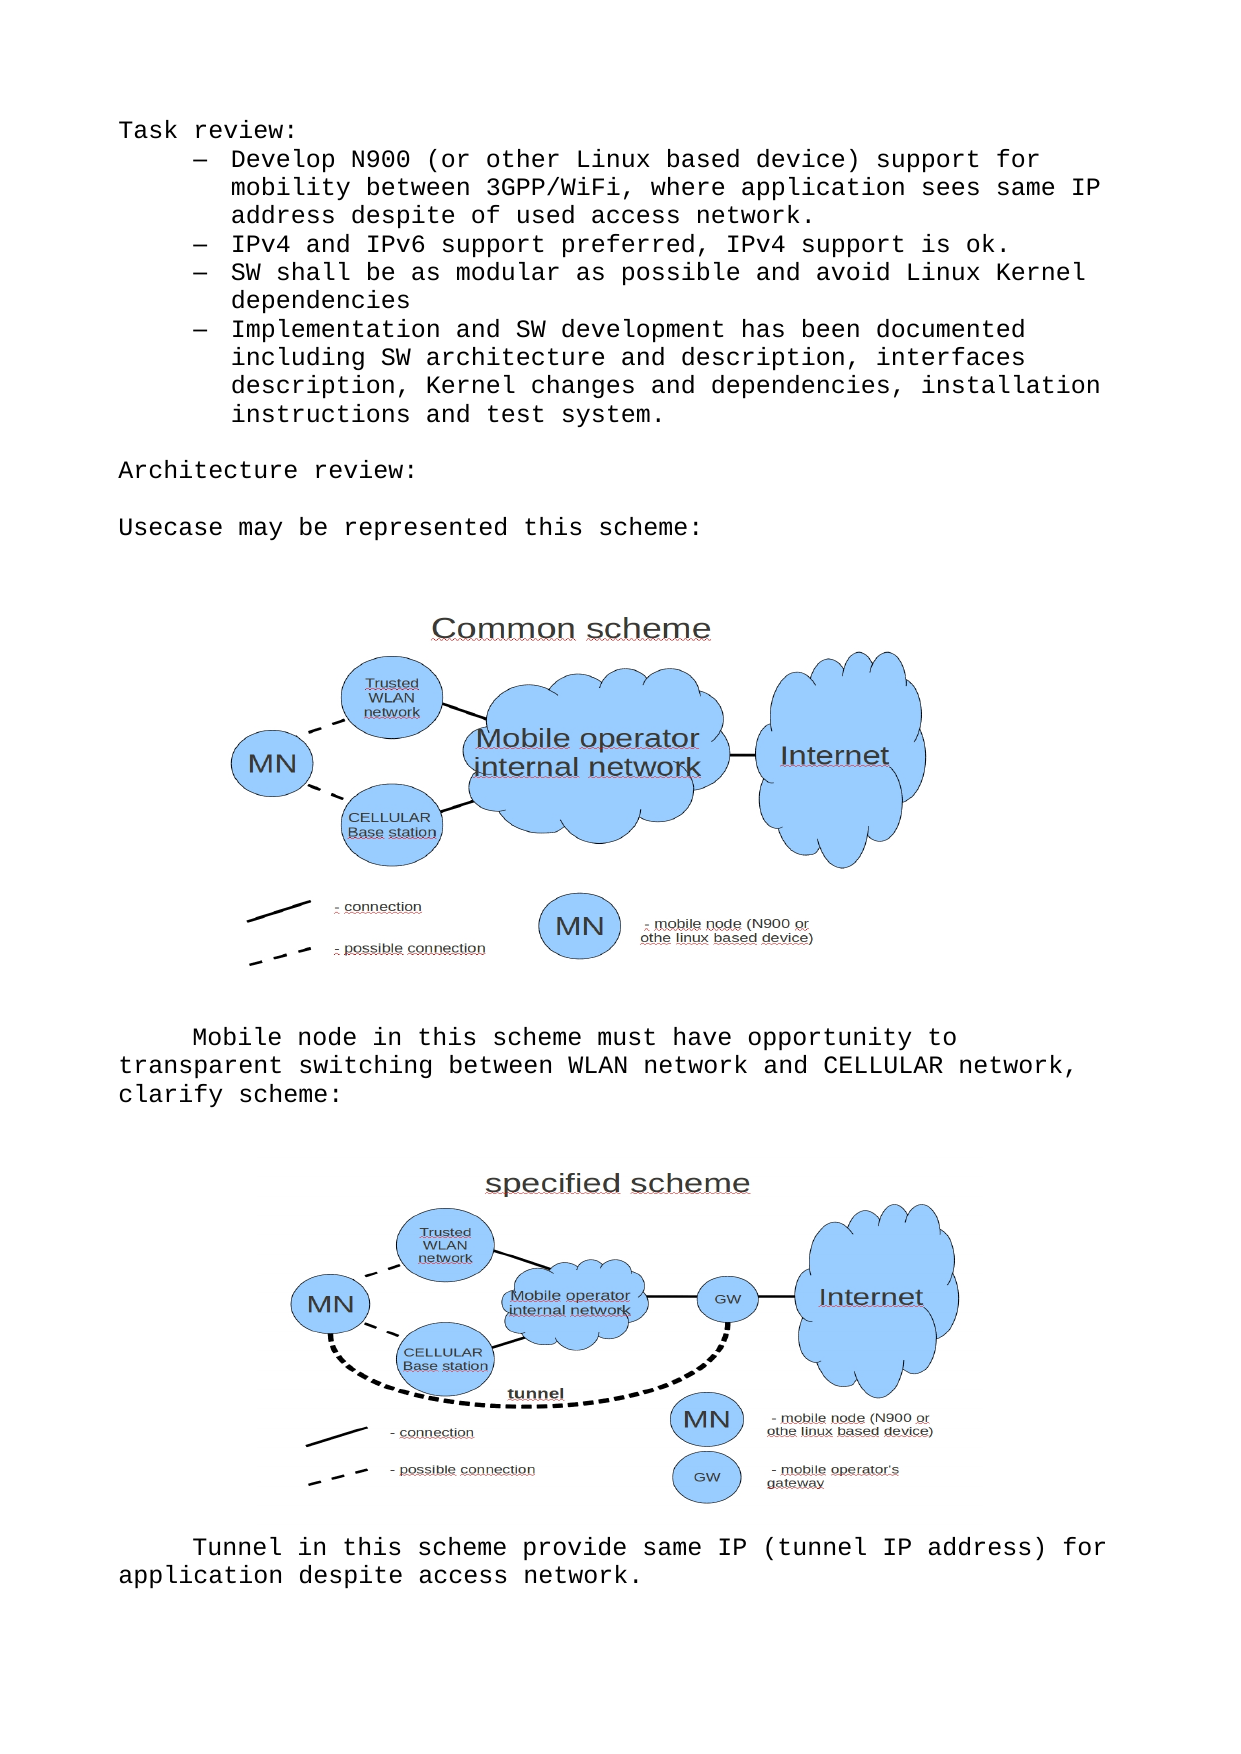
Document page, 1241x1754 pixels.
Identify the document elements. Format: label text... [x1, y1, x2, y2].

text Architecture review: [118, 458, 1122, 486]
text Task review: [118, 118, 1122, 146]
picture [196, 578, 951, 1010]
picture [257, 1138, 983, 1525]
text Mobile node in this scheme must have opportunity to transparent switching between WLAN network and CELLULAR network, clarify scheme: [118, 1025, 1122, 1110]
list Develop N900 (or other Linux based device) support for mobility between 3GPP/WiFi, where application sees same IP address despite of used access network. [193, 146, 1122, 231]
text Tunnel in this scheme provide same IP (tunnel IP address) for application despite access network. [118, 1535, 1122, 1591]
list SW shall be as modular as possible and avoid Linux Kernel dependencies [193, 260, 1122, 316]
list IPv4 and IPv6 support preferred, IPv4 support is ok. [193, 231, 1122, 260]
list Implementation and SW development has been documented including SW architecture and description, interfaces description, Kernel changes and dependencies, installation instructions and test system. [193, 316, 1122, 430]
text Usecase may be represented this scheme: [118, 515, 1122, 543]
